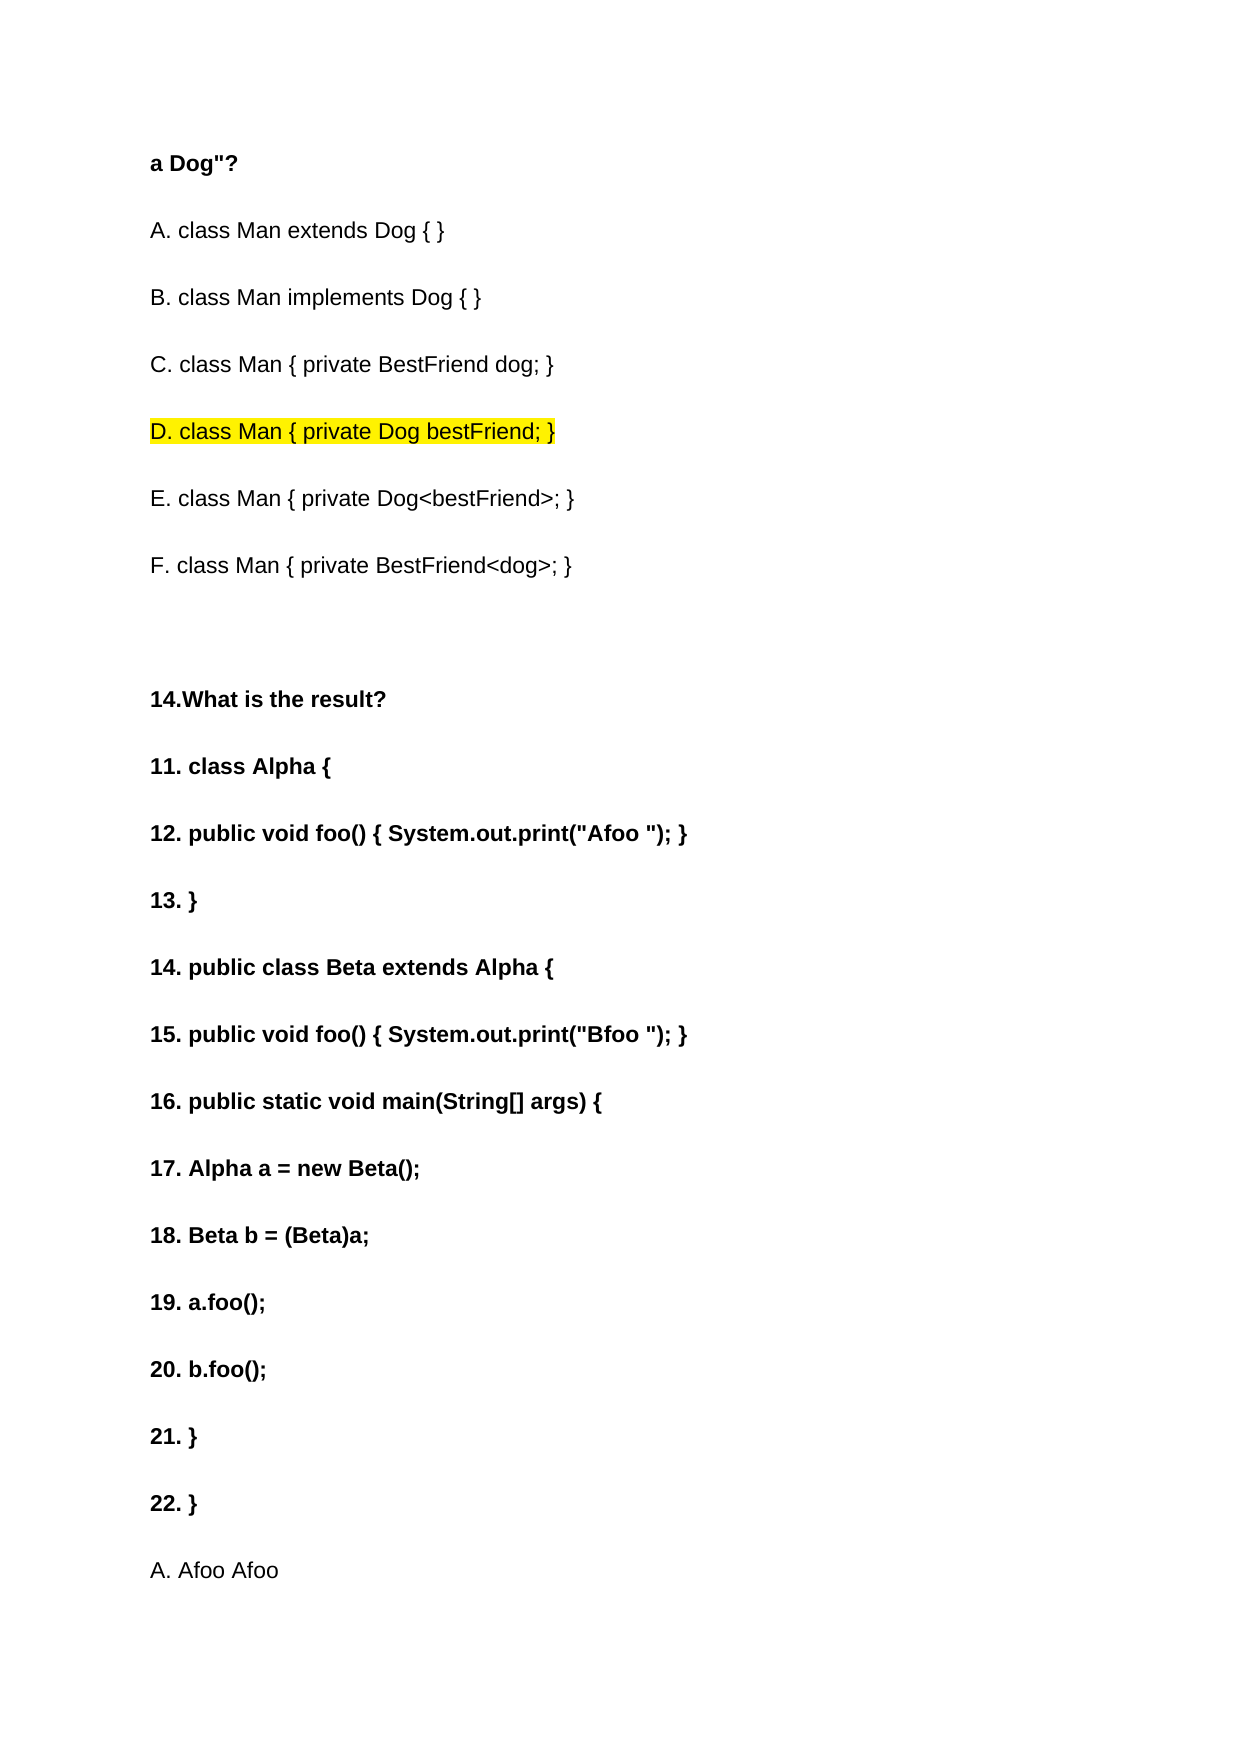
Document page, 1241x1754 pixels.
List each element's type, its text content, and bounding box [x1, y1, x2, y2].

text 14. public class Beta extends Alpha { [150, 954, 1090, 980]
text 19. a.foo(); [150, 1289, 1090, 1315]
text 13. } [150, 887, 1090, 913]
text 17. Alpha a = new Beta(); [150, 1155, 1090, 1181]
text 18. Beta b = (Beta)a; [150, 1222, 1090, 1248]
text 15. public void foo() { System.out.print("Bfoo "); } [150, 1021, 1090, 1047]
text A. class Man extends Dog { } [150, 217, 1090, 243]
text 20. b.foo(); [150, 1356, 1090, 1382]
text 14.What is the result? [150, 686, 1090, 712]
text F. class Man { private BestFriend<dog>; } [150, 552, 1090, 578]
text A. Afoo Afoo [150, 1557, 1090, 1583]
text 22. } [150, 1489, 1090, 1516]
text D. class Man { private Dog bestFriend; } [150, 418, 1090, 444]
text 16. public static void main(String[] args) { [150, 1088, 1090, 1114]
text 12. public void foo() { System.out.print("Afoo "); } [150, 820, 1090, 846]
text 11. class Alpha { [150, 753, 1090, 779]
text B. class Man implements Dog { } [150, 284, 1090, 310]
text E. class Man { private Dog<bestFriend>; } [150, 485, 1090, 511]
text C. class Man { private BestFriend dog; } [150, 351, 1090, 377]
text 21. } [150, 1423, 1090, 1449]
text a Dog"? [150, 150, 1090, 176]
